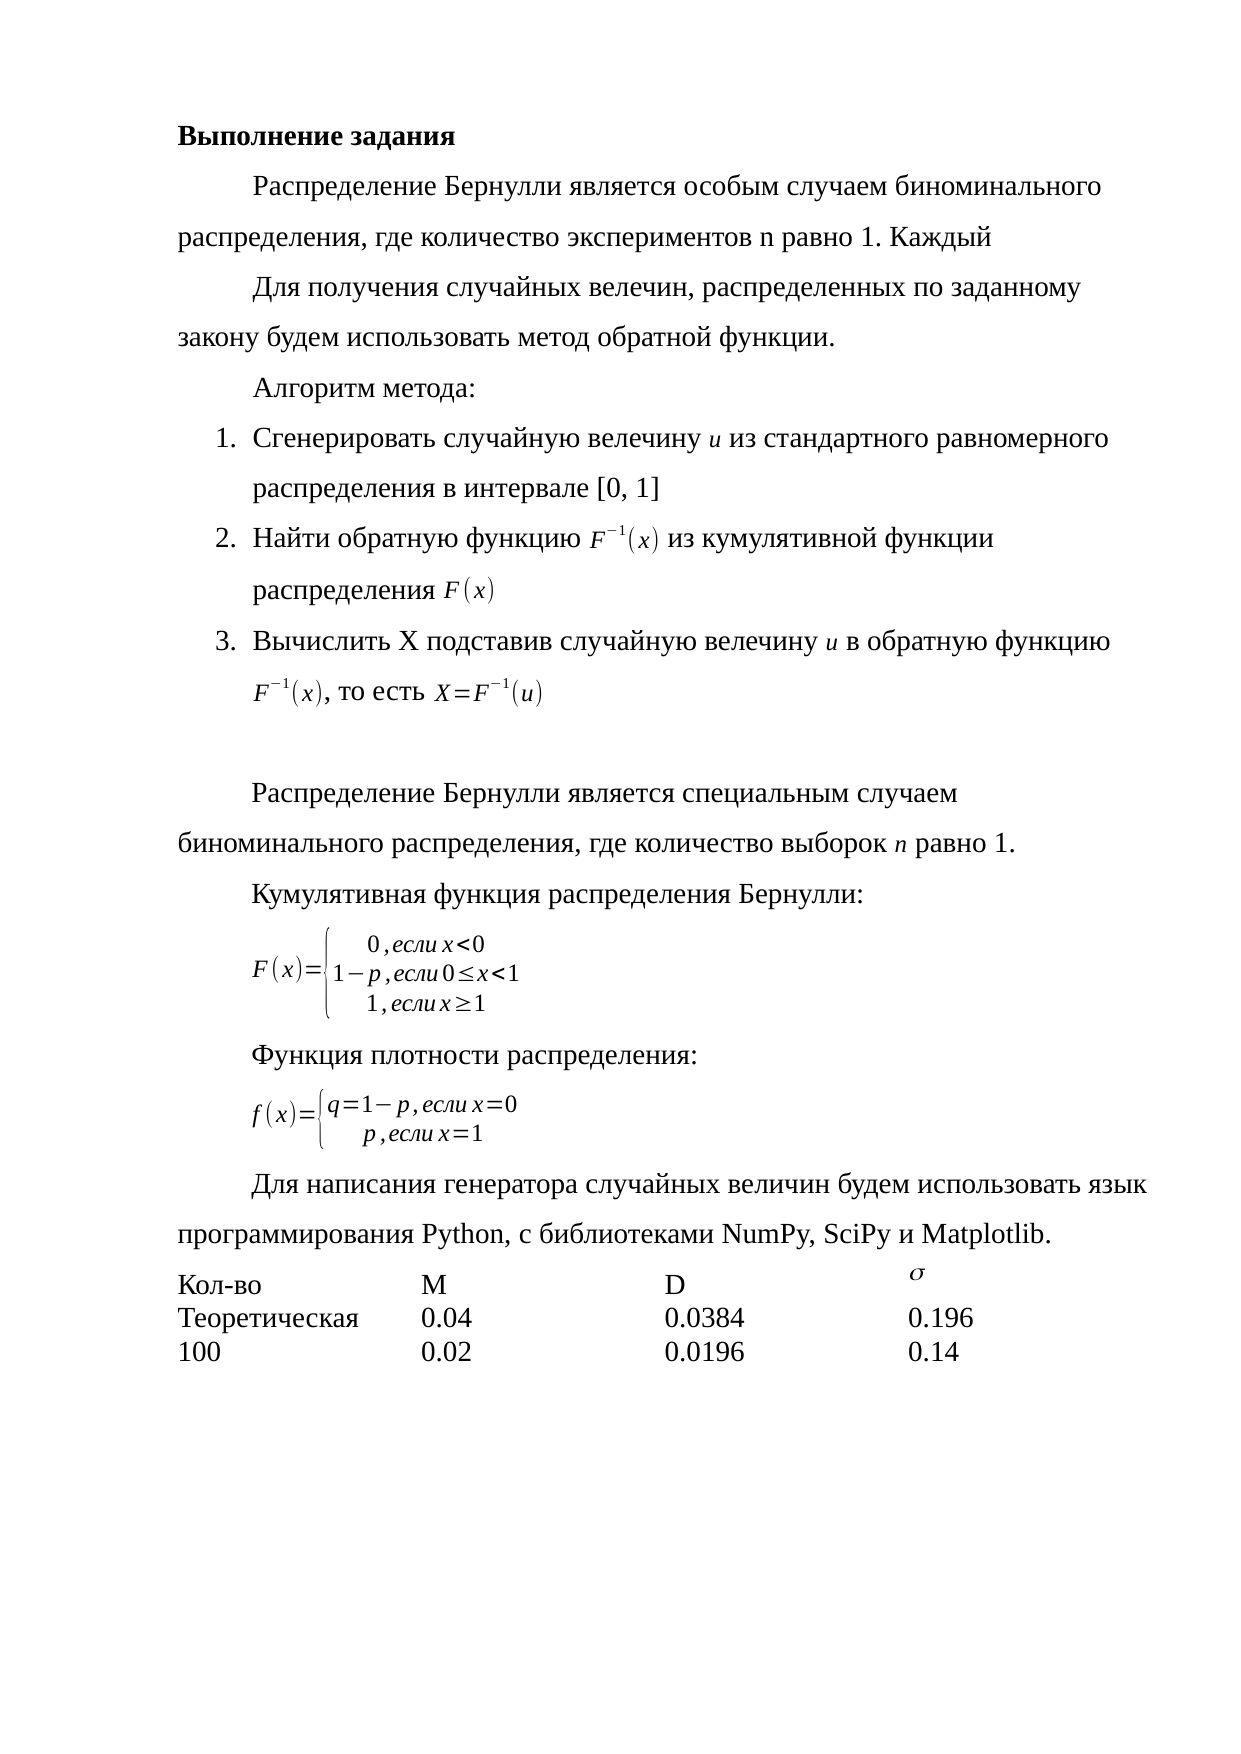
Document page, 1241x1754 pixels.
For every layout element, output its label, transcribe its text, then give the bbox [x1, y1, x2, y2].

list Сгенерировать случайную велечину из стандартного равномерного распределения в интервале [0, 1] [215, 420, 1152, 504]
table_header М [421, 1267, 664, 1301]
table_cell Теоретическая [177, 1301, 421, 1334]
table_header Кол-во [177, 1267, 421, 1301]
table_cell 0.14 [908, 1334, 1152, 1368]
text Алгоритм метода: [177, 370, 1152, 403]
text Для получения случайных велечин, распределенных по заданному закону будем использовать метод обратной функции. [177, 269, 1152, 353]
text Распределение Бернулли является особым случаем биноминального распределения, где количество экспериментов n равно 1. Каждый [177, 168, 1152, 252]
text Для написания генератора случайных величин будем использовать язык программирования Python, с библиотеками NumPy, SciPy и Matplotlib. [177, 1166, 1152, 1250]
table_cell 100 [177, 1334, 421, 1368]
list Вычислить X подставив случайную велечину в обратную функцию , то есть [215, 623, 1152, 708]
table_header D [664, 1267, 908, 1301]
table_cell 0.196 [908, 1301, 1152, 1334]
text Выполнение задания [177, 118, 1152, 152]
text Функция плотности распределения: [177, 1037, 1152, 1071]
text Кумулятивная функция распределения Бернулли: [177, 876, 1152, 909]
table_header [908, 1267, 1152, 1301]
table_cell 0.0196 [664, 1334, 908, 1368]
list Найти обратную функцию из кумулятивной функции распределения [215, 521, 1152, 606]
table_cell 0.02 [421, 1334, 664, 1368]
text Распределение Бернулли является специальным случаем биноминального распределения, где количество выборок равно 1. [177, 775, 1152, 859]
table_cell 0.0384 [664, 1301, 908, 1334]
table_cell 0.04 [421, 1301, 664, 1334]
